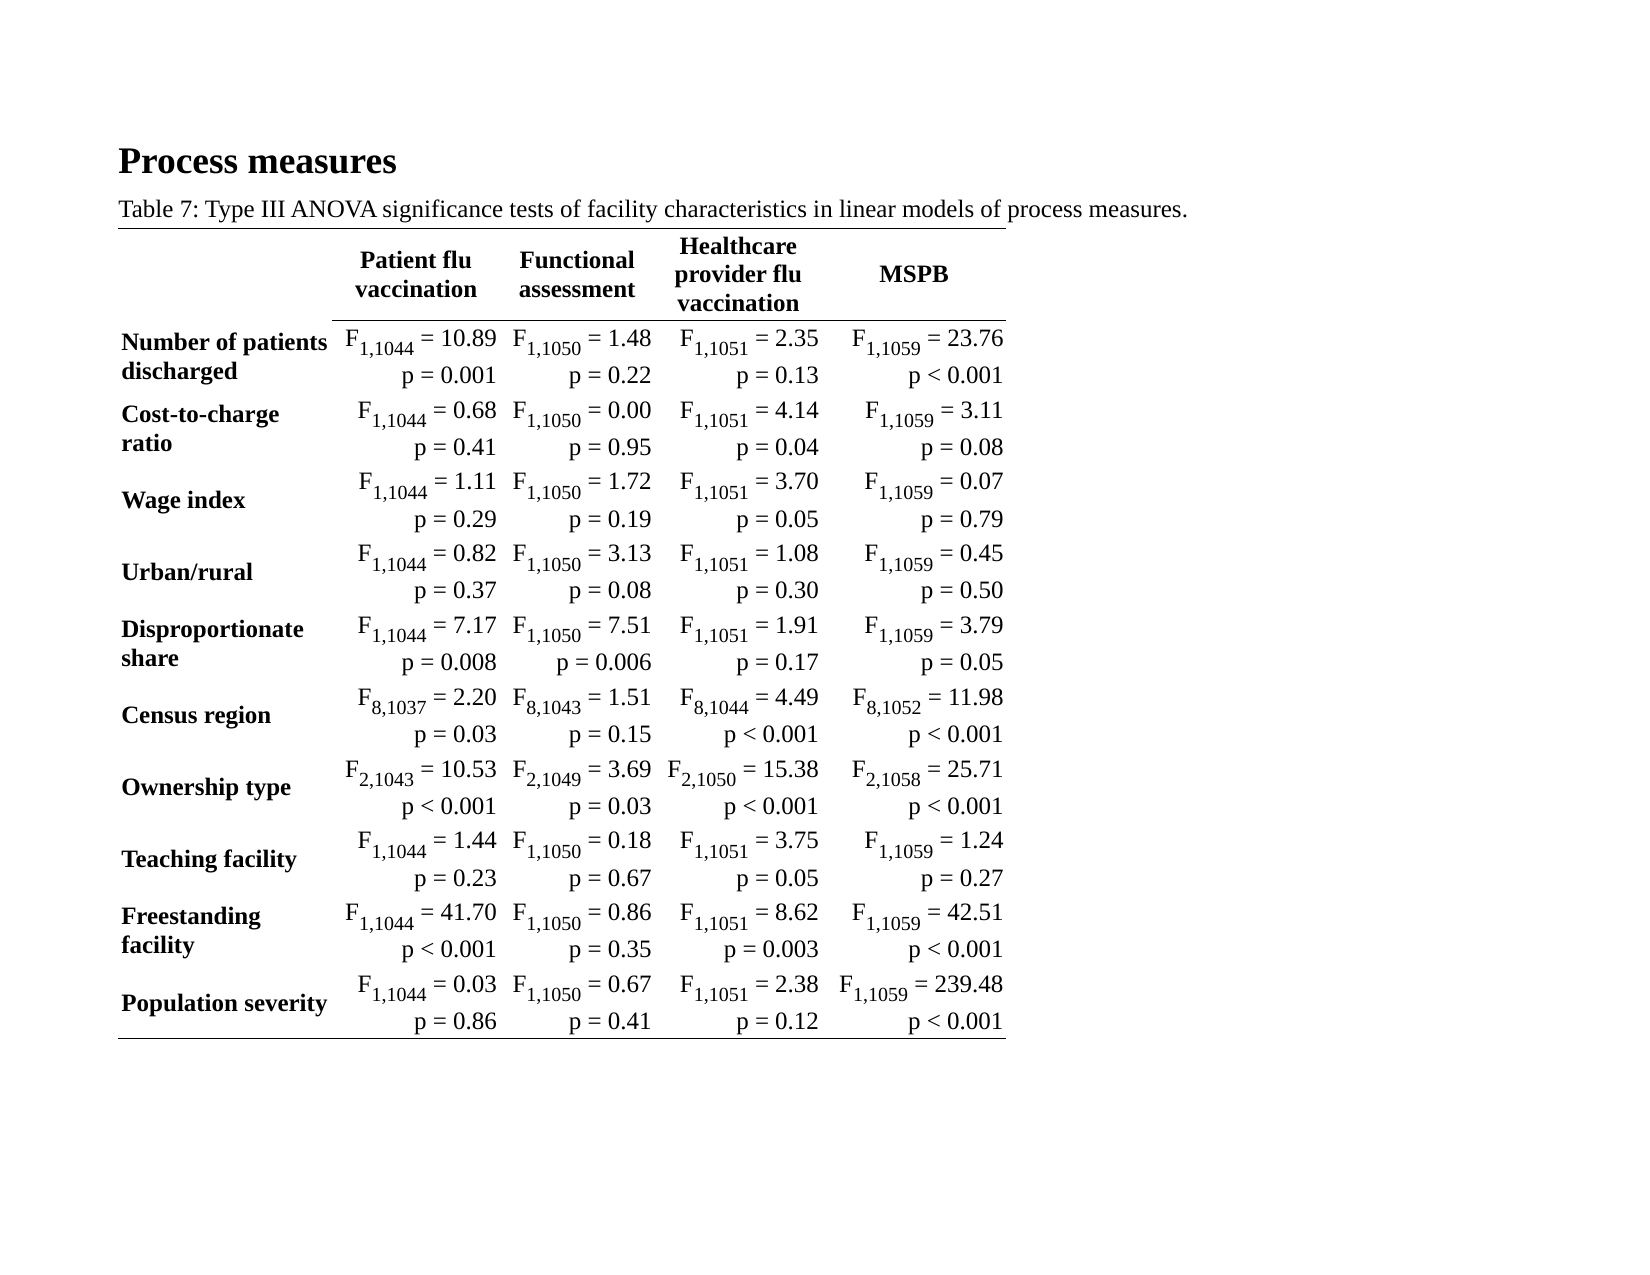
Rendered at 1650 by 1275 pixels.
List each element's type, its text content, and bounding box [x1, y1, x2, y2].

table_cell F1,1044 = 41.70 p < 0.001 [332, 894, 499, 966]
table_cell F1,1051 = 8.62 p = 0.003 [654, 894, 822, 966]
table_cell F1,1059 = 1.24 p = 0.27 [822, 823, 1006, 894]
table_cell F1,1051 = 2.38 p = 0.12 [654, 966, 822, 1038]
table_cell F2,1043 = 10.53 p < 0.001 [332, 751, 499, 822]
table_cell F1,1050 = 0.18 p = 0.67 [500, 823, 654, 894]
table_cell F1,1050 = 3.13 p = 0.08 [500, 535, 654, 607]
table_cell F2,1049 = 3.69 p = 0.03 [500, 751, 654, 822]
table_cell F1,1059 = 239.48 p < 0.001 [822, 966, 1006, 1038]
table_cell F2,1050 = 15.38 p < 0.001 [654, 751, 822, 822]
table_cell F1,1044 = 0.03 p = 0.86 [332, 966, 499, 1038]
table_cell Wage index [118, 464, 332, 535]
table_cell F1,1050 = 0.86 p = 0.35 [500, 894, 654, 966]
table_cell F1,1044 = 1.44 p = 0.23 [332, 823, 499, 894]
table_header Patient flu vaccination [332, 229, 499, 320]
table_cell F8,1037 = 2.20 p = 0.03 [332, 679, 499, 751]
table_cell F1,1051 = 3.75 p = 0.05 [654, 823, 822, 894]
table_cell F2,1058 = 25.71 p < 0.001 [822, 751, 1006, 822]
table_cell F1,1050 = 1.48 p = 0.22 [500, 321, 654, 392]
table_cell F1,1059 = 3.11 p = 0.08 [822, 392, 1006, 464]
table_cell F1,1051 = 2.35 p = 0.13 [654, 321, 822, 392]
table_cell Number of patients discharged [118, 320, 332, 392]
table_cell F1,1044 = 0.82 p = 0.37 [332, 535, 499, 607]
table_header [118, 229, 332, 320]
table_cell F1,1044 = 0.68 p = 0.41 [332, 392, 499, 464]
table_cell F8,1043 = 1.51 p = 0.15 [500, 679, 654, 751]
table_cell F1,1051 = 3.70 p = 0.05 [654, 464, 822, 535]
table_cell Census region [118, 679, 332, 751]
table_cell F1,1059 = 0.45 p = 0.50 [822, 535, 1006, 607]
table_cell F1,1051 = 1.91 p = 0.17 [654, 607, 822, 679]
table_cell Population severity [118, 966, 332, 1038]
table_cell F1,1044 = 1.11 p = 0.29 [332, 464, 499, 535]
table_cell F1,1059 = 42.51 p < 0.001 [822, 894, 1006, 966]
table_cell F1,1050 = 0.00 p = 0.95 [500, 392, 654, 464]
table_cell Ownership type [118, 751, 332, 822]
table_cell F8,1052 = 11.98 p < 0.001 [822, 679, 1006, 751]
table_cell Teaching facility [118, 823, 332, 894]
table_cell F1,1059 = 3.79 p = 0.05 [822, 607, 1006, 679]
table_header MSPB [822, 229, 1006, 320]
table_cell F1,1051 = 4.14 p = 0.04 [654, 392, 822, 464]
table_cell F1,1050 = 0.67 p = 0.41 [500, 966, 654, 1038]
table_cell F1,1044 = 7.17 p = 0.008 [332, 607, 499, 679]
table_cell F8,1044 = 4.49 p < 0.001 [654, 679, 822, 751]
text Table 7: Type III ANOVA significance tests of facility characteristics in linear models of process measures. [118, 194, 1532, 223]
table_cell F1,1044 = 10.89 p = 0.001 [332, 321, 499, 392]
table_cell Freestanding facility [118, 894, 332, 966]
table_header Functional assessment [500, 229, 654, 320]
table_cell Disproportionate share [118, 607, 332, 679]
table_cell Cost-to-charge ratio [118, 392, 332, 464]
subtitle Process measures [118, 139, 1532, 182]
table_cell F1,1059 = 0.07 p = 0.79 [822, 464, 1006, 535]
table_header Healthcare provider flu vaccination [654, 229, 822, 320]
table_cell F1,1050 = 7.51 p = 0.006 [500, 607, 654, 679]
table_cell Urban/rural [118, 535, 332, 607]
table_cell F1,1059 = 23.76 p < 0.001 [822, 321, 1006, 392]
table_cell F1,1050 = 1.72 p = 0.19 [500, 464, 654, 535]
table_cell F1,1051 = 1.08 p = 0.30 [654, 535, 822, 607]
